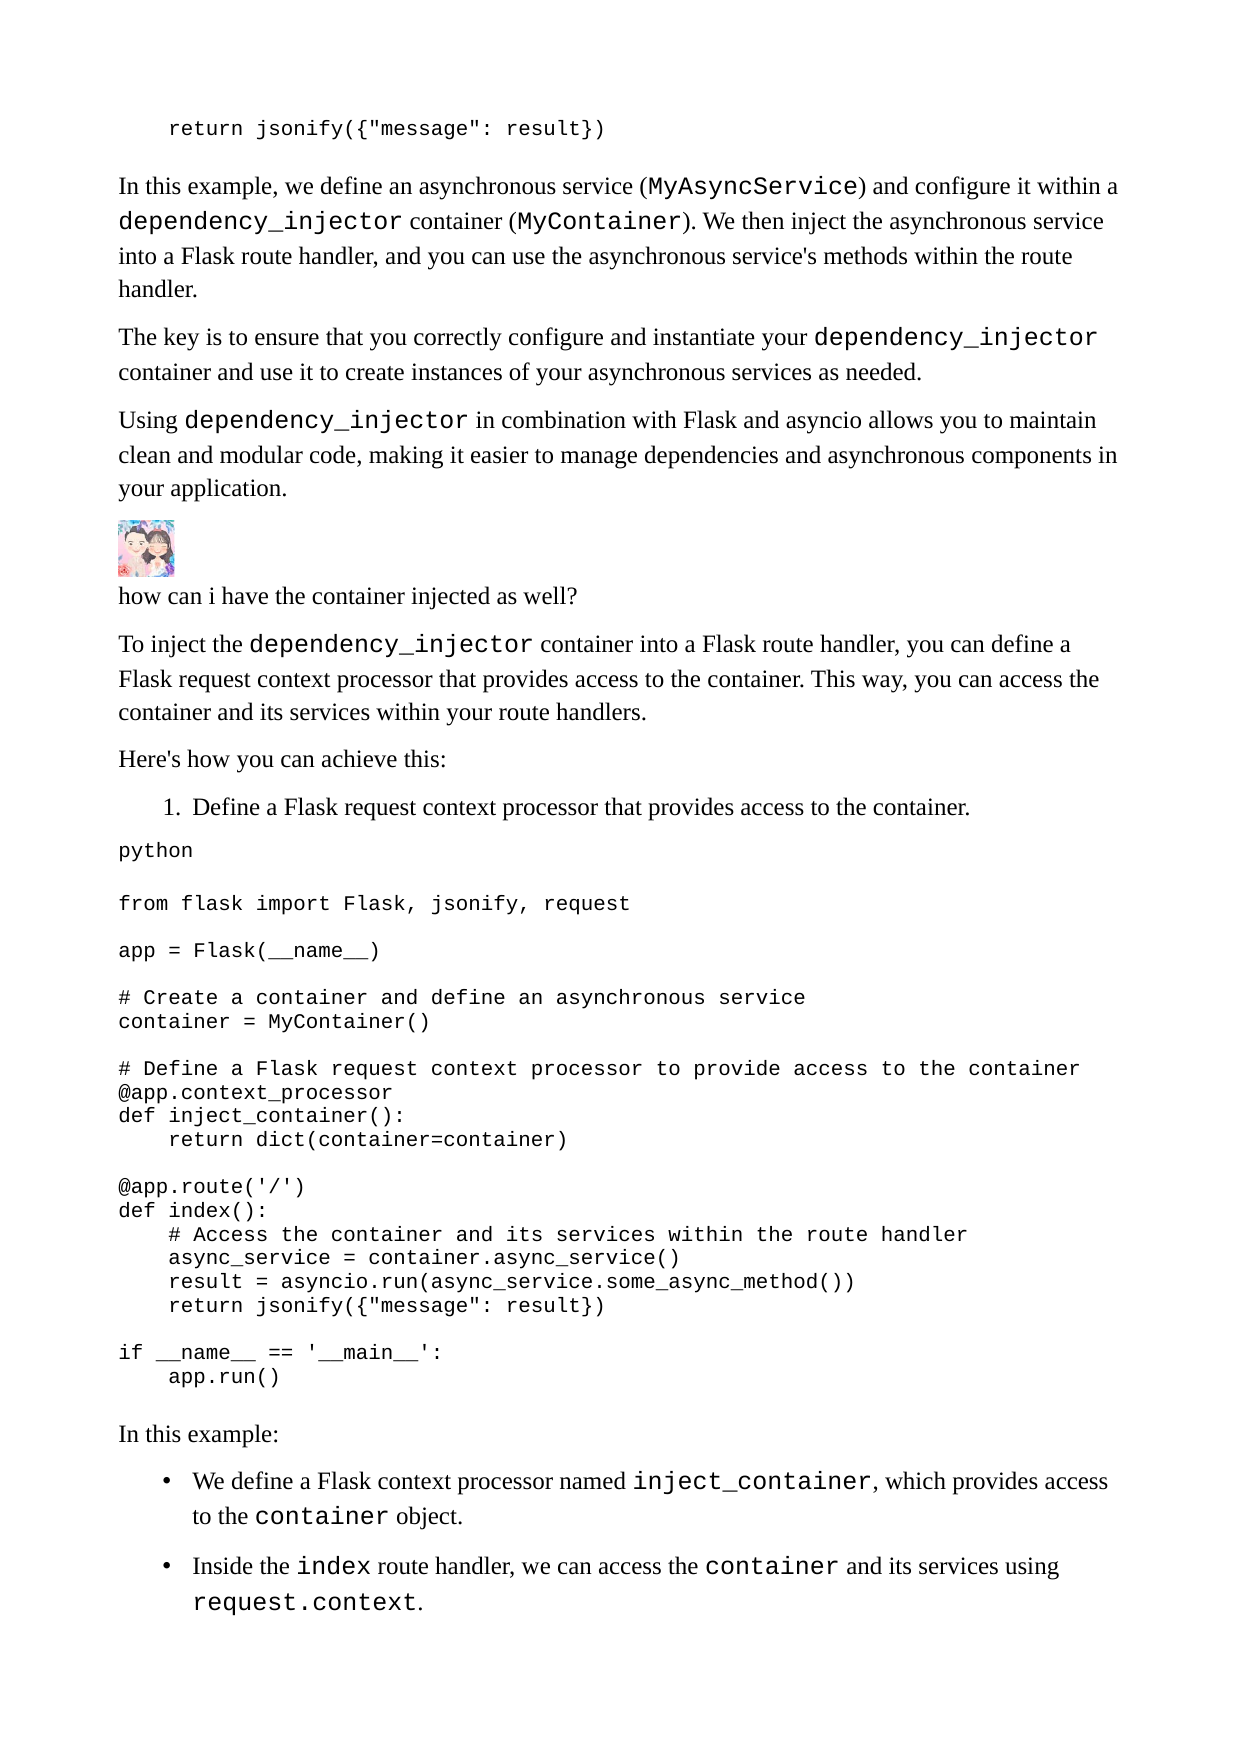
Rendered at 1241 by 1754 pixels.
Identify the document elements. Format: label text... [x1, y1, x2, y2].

text def index(): [118, 1200, 1122, 1224]
text # Define a Flask request context processor to provide access to the container [118, 1058, 1122, 1082]
text To inject the dependency_injector container into a Flask route handler, you can define a Flask request context processor that provides access to the container. This way, you can access the container and its services within your route handlers. [118, 629, 1122, 726]
text The key is to ensure that you correctly configure and instantiate your dependency_injector container and use it to create instances of your asynchronous services as needed. [118, 322, 1122, 386]
list We define a Flask context processor named inject_container, which provides access to the container object. [162, 1466, 1122, 1532]
text @app.route('/') [118, 1176, 1122, 1200]
text from flask import Flask, jsonify, request [118, 893, 1122, 916]
text python [118, 839, 1122, 863]
text # Create a container and define an asynchronous service [118, 987, 1122, 1011]
text In this example: [118, 1419, 1122, 1447]
list Define a Flask request context processor that provides access to the container. [162, 792, 1122, 821]
text Here's how you can achieve this: [118, 744, 1122, 773]
text app = Flask(__name__) [118, 940, 1122, 964]
text how can i have the container injected as well? [118, 581, 1122, 610]
text return jsonify({"message": result}) [118, 1295, 1122, 1318]
text container = MyContainer() [118, 1011, 1122, 1034]
text return jsonify({"message": result}) [118, 118, 1122, 142]
text # Access the container and its services within the route handler [118, 1224, 1122, 1247]
text result = asyncio.run(async_service.some_async_method()) [118, 1271, 1122, 1295]
text if __name__ == '__main__': [118, 1342, 1122, 1366]
text def inject_container(): [118, 1106, 1122, 1129]
text app.run() [118, 1366, 1122, 1389]
list Inside the index route handler, we can access the container and its services using request.context. [162, 1551, 1122, 1617]
text async_service = container.async_service() [118, 1247, 1122, 1271]
picture [118, 520, 175, 577]
text Using dependency_injector in combination with Flask and asyncio allows you to maintain clean and modular code, making it easier to manage dependencies and asynchronous components in your application. [118, 405, 1122, 502]
text @app.context_processor [118, 1082, 1122, 1106]
text return dict(container=container) [118, 1129, 1122, 1153]
text In this example, we define an asynchronous service (MyAsyncService) and configure it within a dependency_injector container (MyContainer). We then inject the asynchronous service into a Flask route handler, and you can use the asynchronous service's methods within the route handler. [118, 171, 1122, 303]
